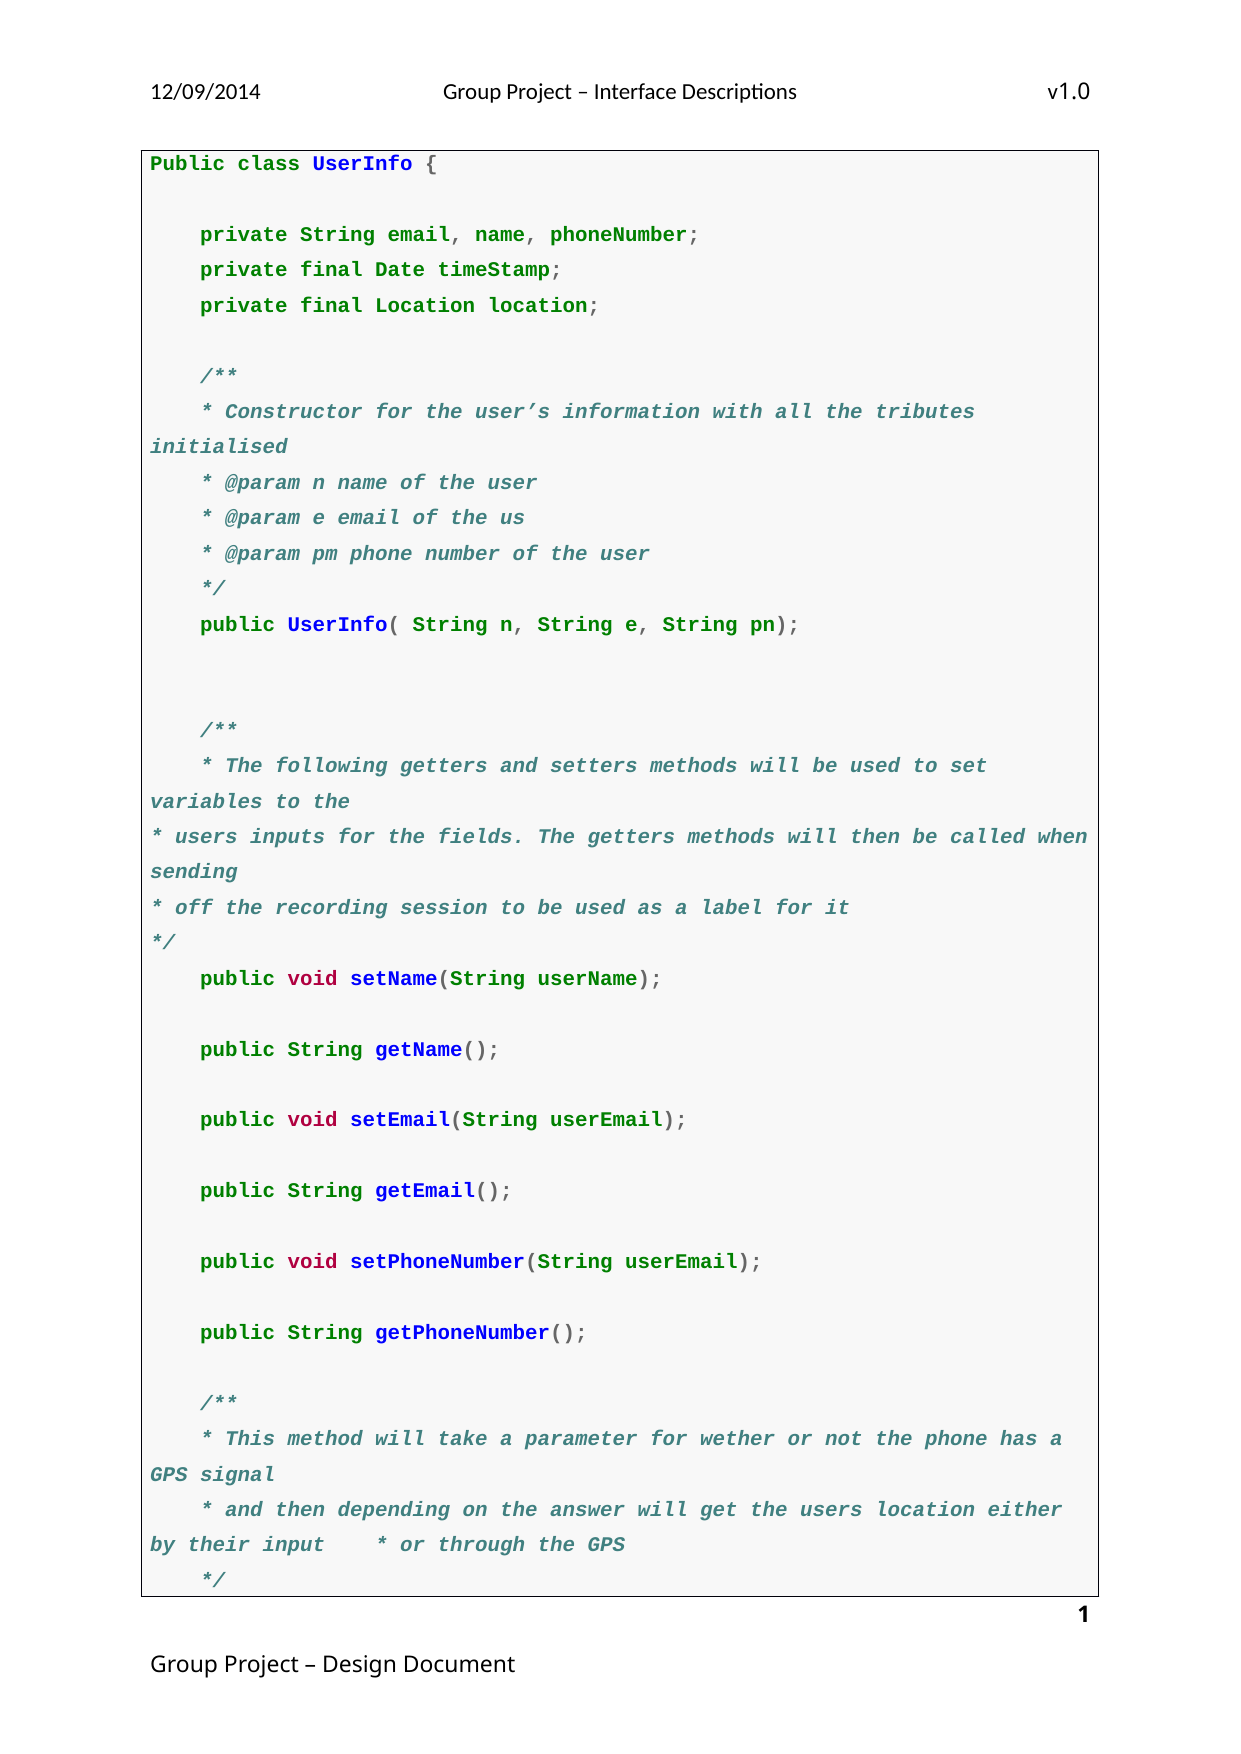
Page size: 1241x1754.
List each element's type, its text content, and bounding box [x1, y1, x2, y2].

text /** [142, 362, 1098, 389]
text * The following getters and setters methods will be used to set variables to the [142, 752, 1098, 814]
text * Constructor for the user’s information with all the tributes initialised [142, 398, 1098, 460]
text * @param e email of the us [142, 504, 1098, 531]
text public String getName(); [142, 1035, 1098, 1062]
text * @param pm phone number of the user [142, 539, 1098, 566]
text * and then depending on the answer will get the users location either by their input * or through the GPS [142, 1496, 1098, 1558]
text public void setName(String userName); [142, 964, 1098, 991]
text public UserInfo( String n, String e, String pn); [142, 610, 1098, 637]
text public String getPhoneNumber(); [142, 1319, 1098, 1346]
text private final Date timeStamp; [142, 256, 1098, 283]
text public void setPhoneNumber(String userEmail); [142, 1248, 1098, 1275]
text */ [142, 575, 1098, 602]
text */ [142, 929, 1098, 956]
text * @param n name of the user [142, 469, 1098, 496]
text * This method will take a parameter for wether or not the phone has a GPS signal [142, 1425, 1098, 1487]
text /** [142, 1389, 1098, 1416]
text * off the recording session to be used as a label for it [142, 894, 1098, 921]
text */ [142, 1567, 1098, 1596]
text Public class UserInfo { [142, 151, 1098, 177]
text /** [142, 717, 1098, 743]
text public String getEmail(); [142, 1177, 1098, 1204]
text private final Location location; [142, 292, 1098, 318]
text public void setEmail(String userEmail); [142, 1106, 1098, 1133]
text * users inputs for the fields. The getters methods will then be called when sending [142, 823, 1098, 885]
text private String email, name, phoneNumber; [142, 221, 1098, 248]
